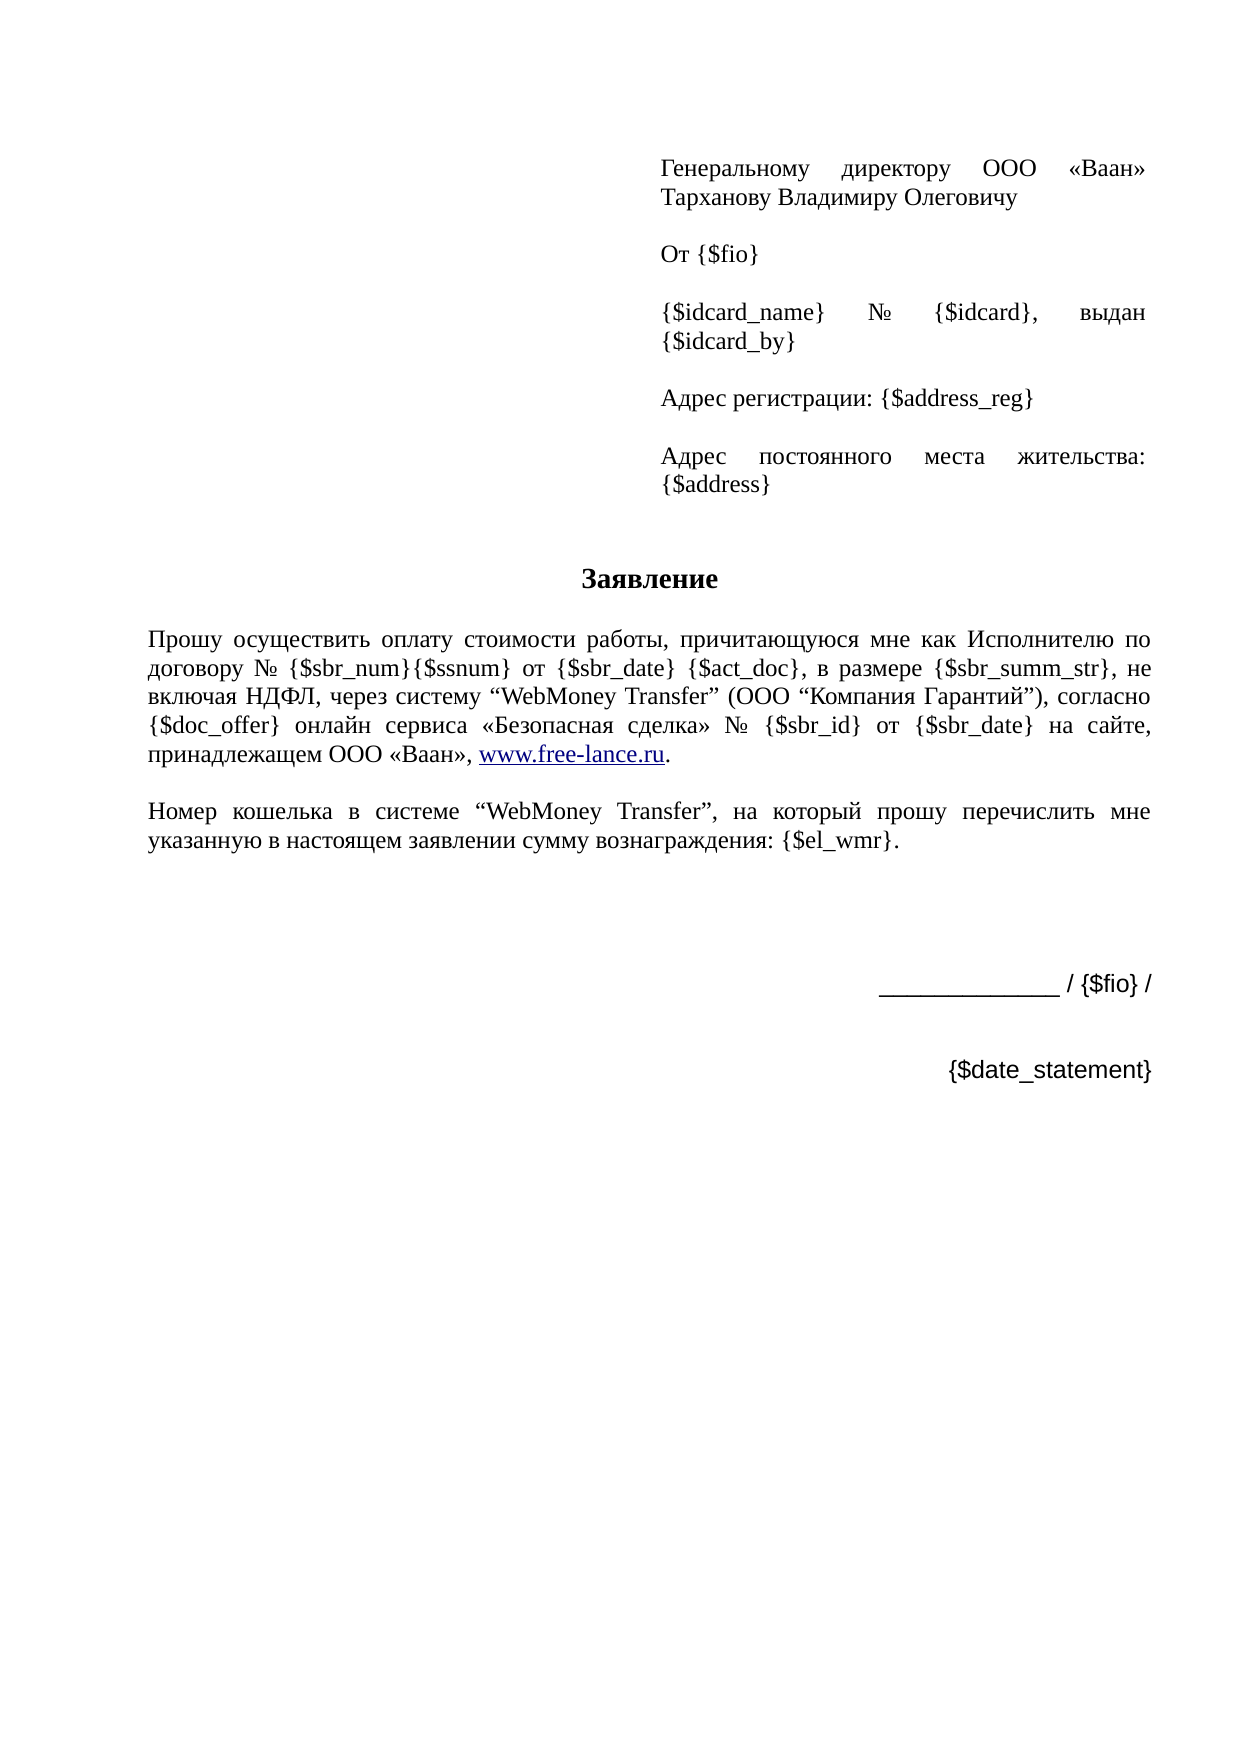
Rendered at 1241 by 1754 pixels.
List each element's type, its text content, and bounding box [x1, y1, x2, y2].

text {$date_statement} [148, 1055, 1152, 1084]
text _____________ / {$fio} / [148, 969, 1152, 998]
table_header [148, 148, 655, 504]
text Заявление [148, 562, 1152, 595]
text Номер кошелька в системе “WebMoney Transfer”, на который прошу перечислить мне указанную в настоящем заявлении сумму вознаграждения: {$el_wmr}. [148, 796, 1152, 854]
text Прошу осуществить оплату стоимости работы, причитающуюся мне как Исполнителю по договору № {$sbr_num}{$ssnum} от {$sbr_date} {$act_doc}, в размере {$sbr_summ_str}, не включая НДФЛ, через систему “WebMoney Transfer” (ООО “Компания Гарантий”), согласно {$doc_offer} онлайн сервиса «Безопасная сделка» № {$sbr_id} от {$sbr_date} на сайте, принадлежащем ООО «Ваан», www.free-lance.ru. [148, 624, 1152, 768]
table_header Генеральному директору ООО «Ваан» Тарханову Владимиру Олеговичу От {$fio} {$idcard_name} № {$idcard}, выдан {$idcard_by} Адрес регистрации: {$address_reg} Адрес постоянного места жительства: {$address} [655, 148, 1152, 504]
